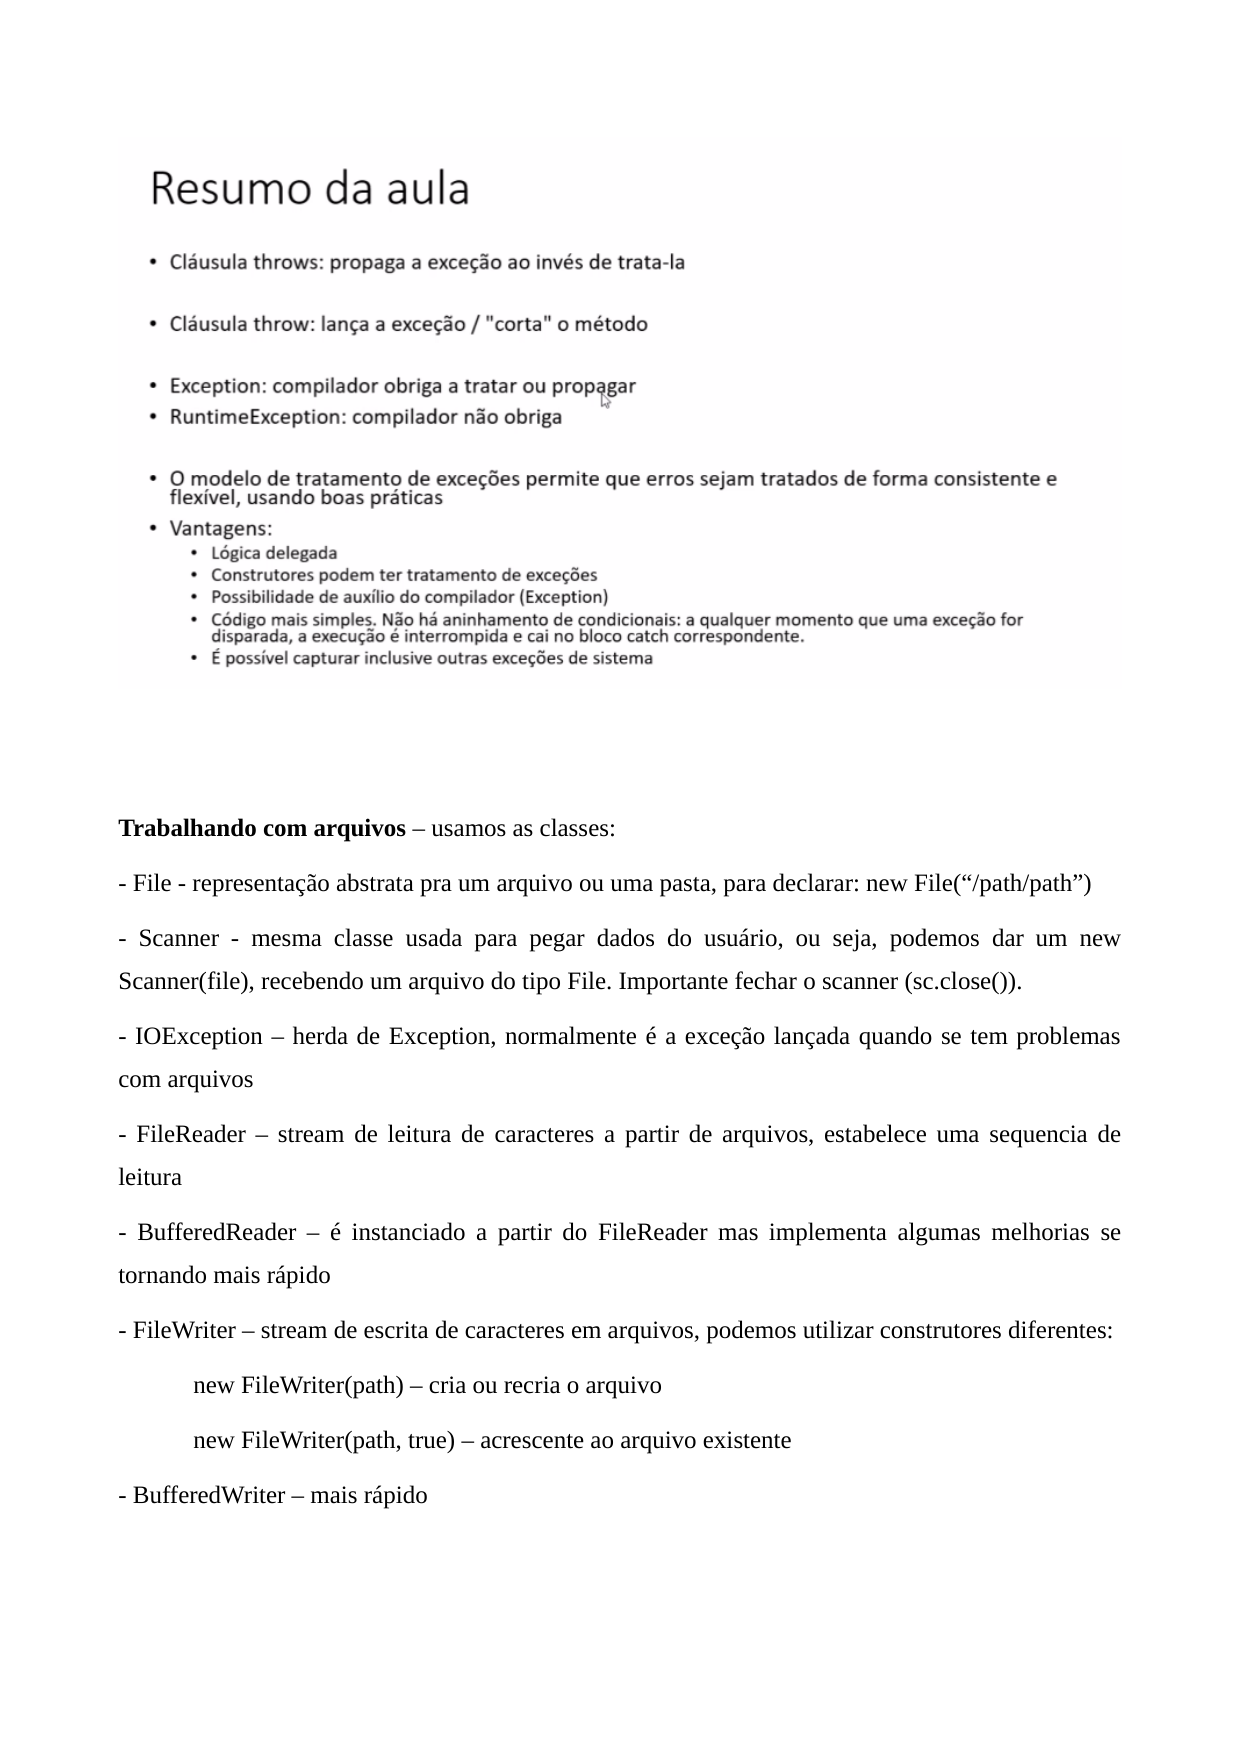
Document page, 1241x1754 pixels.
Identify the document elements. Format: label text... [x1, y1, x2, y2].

text new FileWriter(path, true) – acrescente ao arquivo existente [118, 1425, 1122, 1454]
text new FileWriter(path) – cria ou recria o arquivo [118, 1370, 1122, 1399]
text - BufferedWriter – mais rápido [118, 1480, 1122, 1509]
text - FileWriter – stream de escrita de caracteres em arquivos, podemos utilizar construtores diferentes: [118, 1315, 1122, 1344]
text - BufferedReader – é instanciado a partir do FileReader mas implementa algumas melhorias se tornando mais rápido [118, 1217, 1122, 1289]
text - IOException – herda de Exception, normalmente é a exceção lançada quando se tem problemas com arquivos [118, 1021, 1122, 1093]
text - FileReader – stream de leitura de caracteres a partir de arquivos, estabelece uma sequencia de leitura [118, 1119, 1122, 1191]
picture [118, 137, 1123, 689]
text - Scanner - mesma classe usada para pegar dados do usuário, ou seja, podemos dar um new Scanner(file), recebendo um arquivo do tipo File. Importante fechar o scanner (sc.close()). [118, 923, 1122, 995]
text Trabalhando com arquivos – usamos as classes: [118, 813, 1122, 842]
text - File - representação abstrata pra um arquivo ou uma pasta, para declarar: new File(“/path/path”) [118, 868, 1122, 897]
